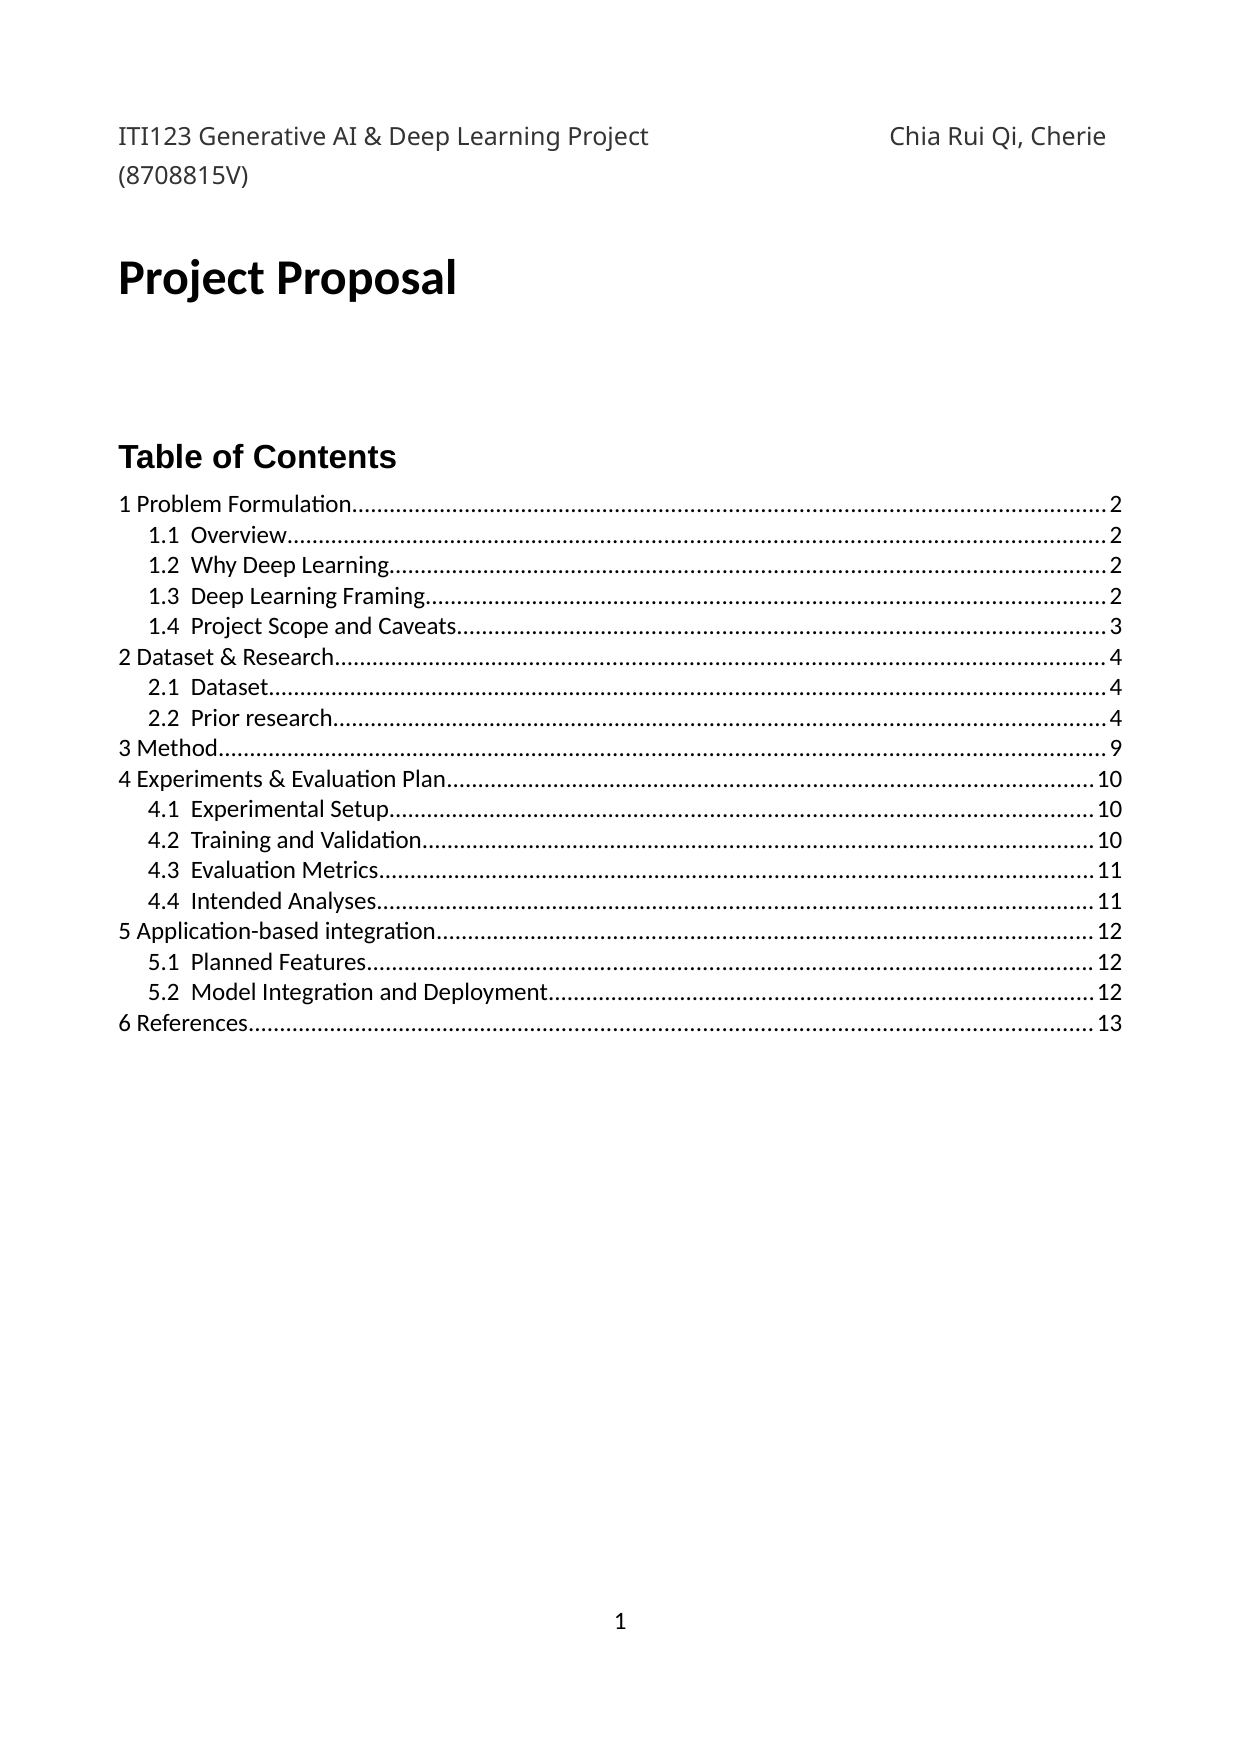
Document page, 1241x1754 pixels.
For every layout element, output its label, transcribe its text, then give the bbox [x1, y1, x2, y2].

text 2 Dataset & Research 4 [118, 641, 1122, 671]
text 5.2 Model Integration and Deployment 12 [148, 977, 1122, 1007]
text 4.4 Intended Analyses 11 [148, 885, 1122, 916]
subtitle Table of Contents [118, 437, 1122, 476]
text 1 Problem Formulation 2 [118, 488, 1122, 519]
text 1.1 Overview 2 [148, 519, 1122, 549]
text 1.3 Deep Learning Framing 2 [148, 580, 1122, 610]
text 4.3 Evaluation Metrics 11 [148, 854, 1122, 885]
text 1.2 Why Deep Learning 2 [148, 549, 1122, 580]
text 4.2 Training and Validation 10 [148, 824, 1122, 854]
text 5.1 Planned Features 12 [148, 946, 1122, 977]
text 2.2 Prior research 4 [148, 702, 1122, 732]
title Project Proposal [118, 246, 1122, 307]
text 4.1 Experimental Setup 10 [148, 793, 1122, 824]
text 4 Experiments & Evaluation Plan 10 [118, 763, 1122, 793]
text 2.1 Dataset 4 [148, 671, 1122, 702]
text 1.4 Project Scope and Caveats 3 [148, 610, 1122, 641]
text 6 References 13 [118, 1007, 1122, 1038]
text 3 Method 9 [118, 732, 1122, 763]
text 5 Application-based integration 12 [118, 916, 1122, 946]
